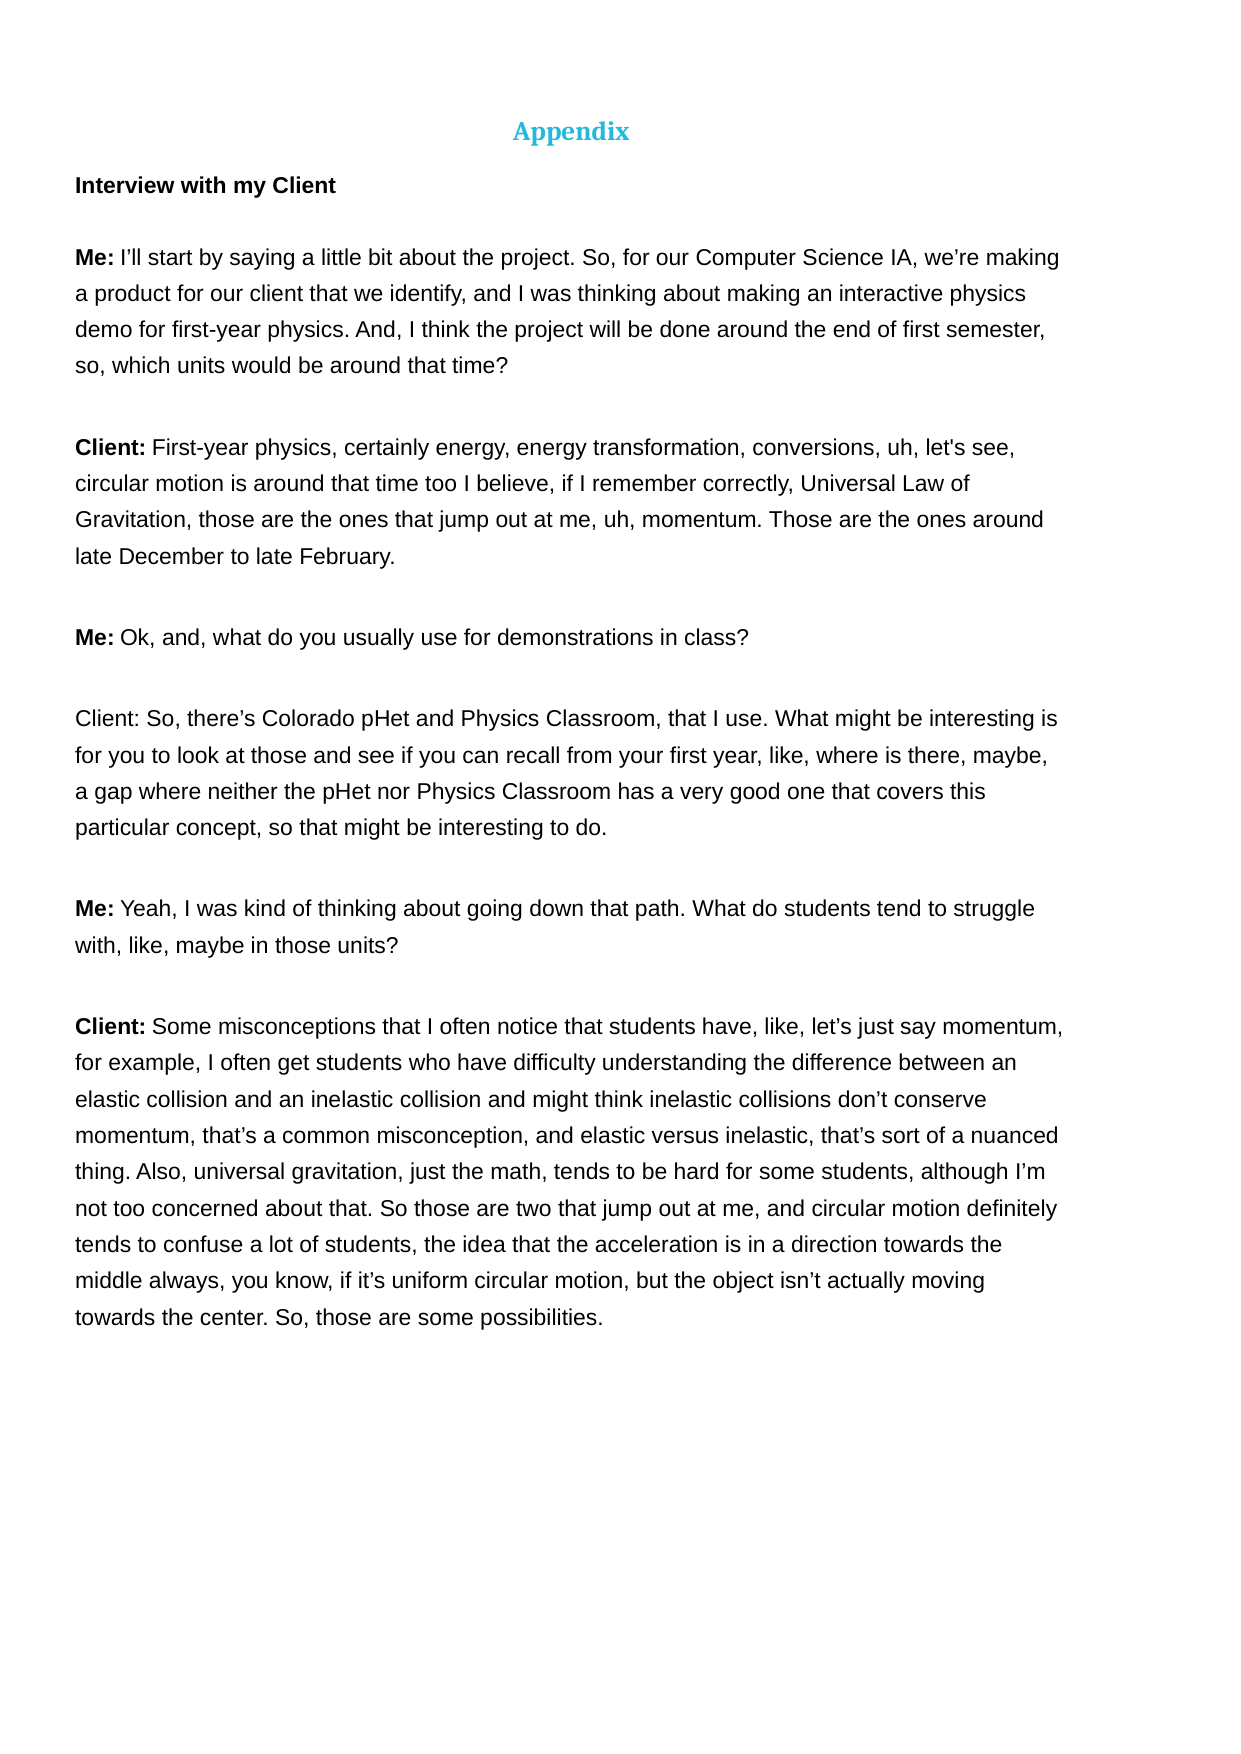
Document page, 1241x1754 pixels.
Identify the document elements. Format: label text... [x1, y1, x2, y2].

text Interview with my Client [75, 172, 1067, 199]
text Client: Some misconceptions that I often notice that students have, like, let’s just say momentum, for example, I often get students who have difficulty understanding the difference between an elastic collision and an inelastic collision and might think inelastic collisions don’t conserve momentum, that’s a common misconception, and elastic versus inelastic, that’s sort of a nuanced thing. Also, universal gravitation, just the math, tends to be hard for some students, although I’m not too concerned about that. So those are two that jump out at me, and circular motion definitely tends to confuse a lot of students, the idea that the acceleration is in a direction towards the middle always, you know, if it’s uniform circular motion, but the object isn’t actually moving towards the center. So, those are some possibilities. [75, 1013, 1067, 1330]
text Me: Yeah, I was kind of thinking about going down that path. What do students tend to struggle with, like, maybe in those units? [75, 895, 1067, 958]
text Appendix [75, 116, 1067, 147]
text Client: So, there’s Colorado pHet and Physics Classroom, that I use. What might be interesting is for you to look at those and see if you can recall from your first year, like, where is there, maybe, a gap where neither the pHet nor Physics Classroom has a very good one that covers this particular concept, so that might be interesting to do. [75, 705, 1067, 841]
text Me: I’ll start by saying a little bit about the project. So, for our Computer Science IA, we’re making a product for our client that we identify, and I was thinking about making an interactive physics demo for first-year physics. And, I think the project will be done around the end of first semester, so, which units would be around that time? [75, 243, 1067, 379]
text Me: Ok, and, what do you usually use for demonstrations in class? [75, 624, 1067, 650]
text Client: First-year physics, certainly energy, energy transformation, conversions, uh, let's see, circular motion is around that time too I believe, if I remember correctly, Universal Law of Gravitation, those are the ones that jump out at me, uh, momentum. Those are the ones around late December to late February. [75, 433, 1067, 569]
